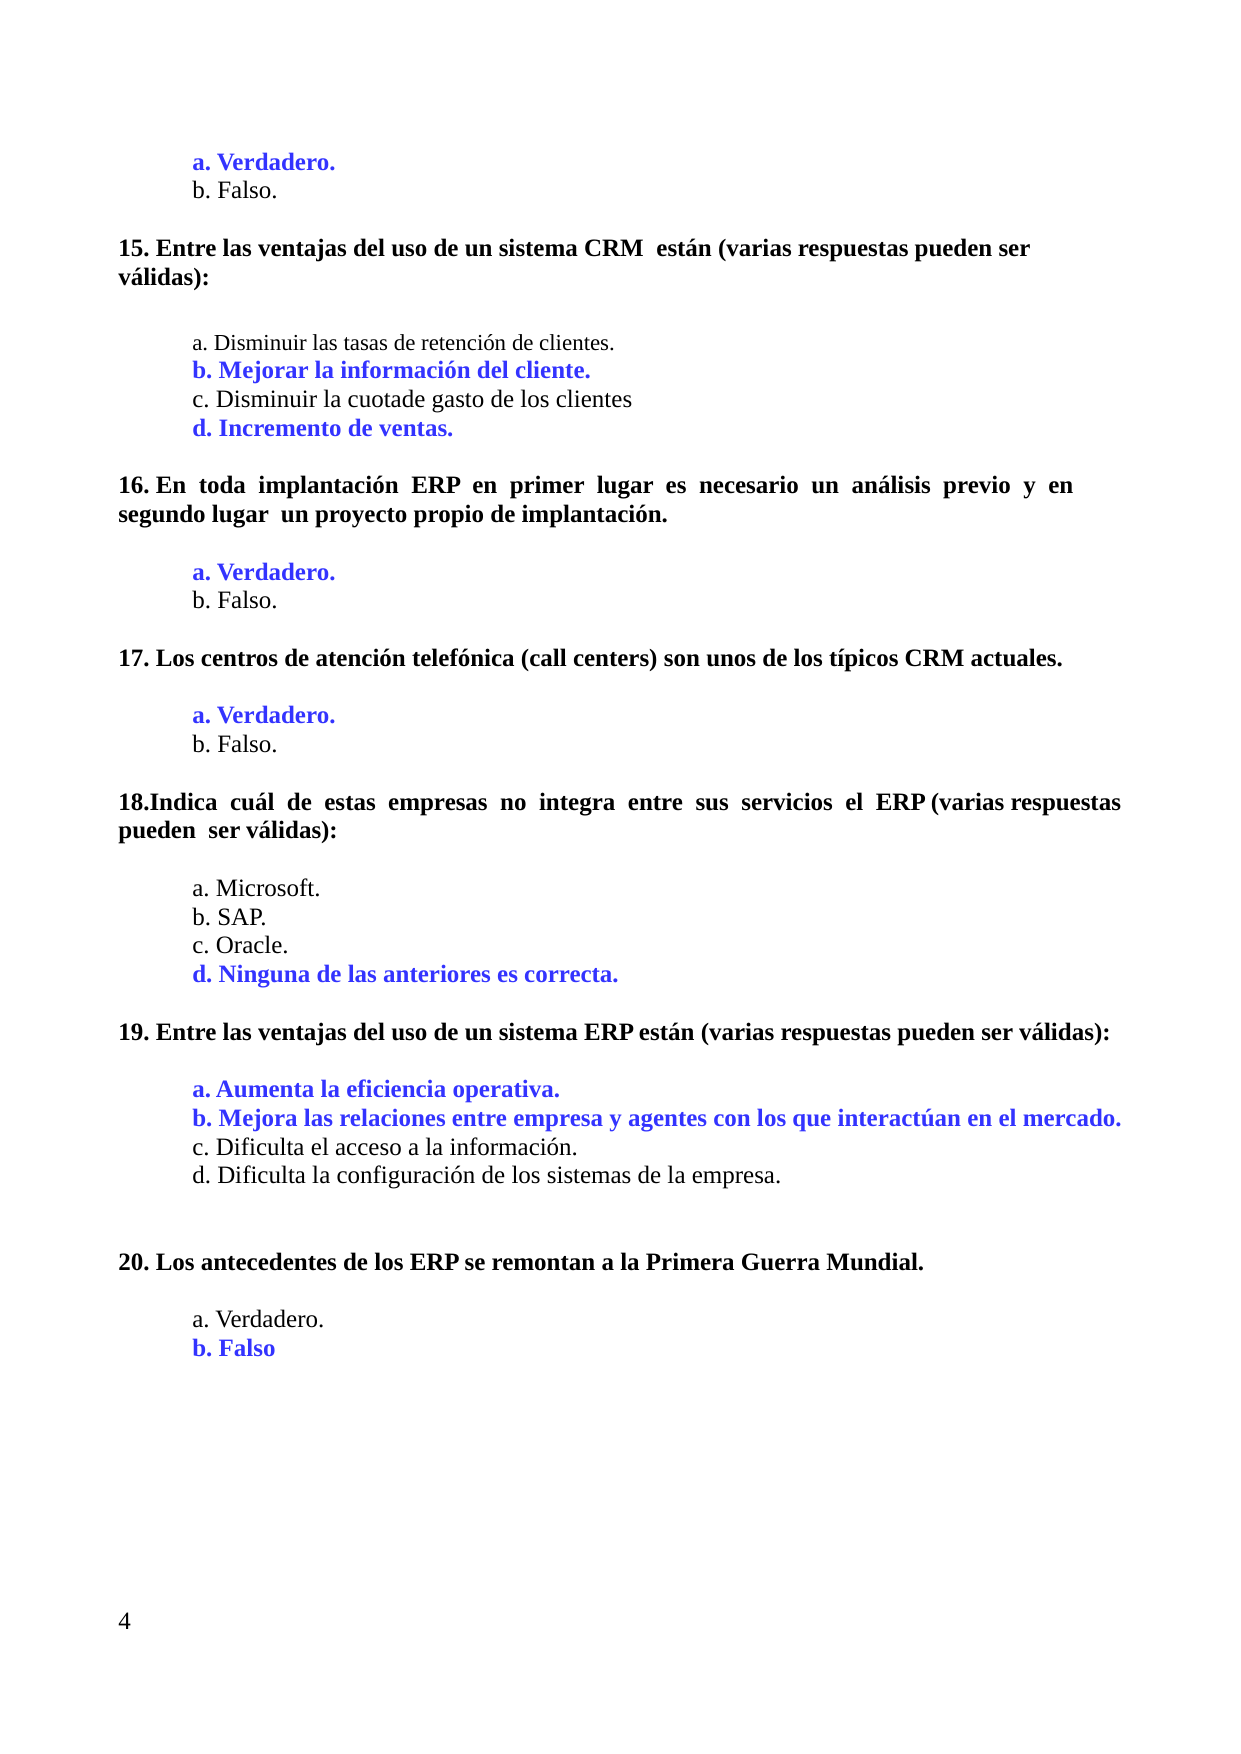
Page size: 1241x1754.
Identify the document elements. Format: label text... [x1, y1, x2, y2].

text 19. Entre las ventajas del uso de un sistema ERP están (varias respuestas pueden ser válidas): [118, 1017, 1122, 1045]
text b. Mejora las relaciones entre empresa y agentes con los que interactúan en el mercado. [118, 1103, 1122, 1132]
text c. Dificulta el acceso a la información. [118, 1132, 1122, 1160]
text c. Oracle. [118, 930, 1122, 959]
text a. Disminuir las tasas de retención de clientes. [118, 329, 1122, 355]
text b. Falso [118, 1333, 1122, 1362]
text a. Verdadero. [118, 557, 1122, 585]
text a. Aumenta la eficiencia operativa. [118, 1074, 1122, 1103]
text 16. En toda implantación ERP en primer lugar es necesario un análisis previo y en segundo lugar un proyecto propio de implantación. [118, 470, 1122, 528]
text d. Dificulta la configuración de los sistemas de la empresa. [118, 1160, 1122, 1189]
text 15. Entre las ventajas del uso de un sistema CRM están (varias respuestas pueden ser válidas): [118, 233, 1122, 291]
text 17. Los centros de atención telefónica (call centers) son unos de los típicos CRM actuales. [118, 643, 1122, 672]
text d. Ninguna de las anteriores es correcta. [118, 959, 1122, 988]
text b. Falso. [118, 729, 1122, 758]
text d. Incremento de ventas. [118, 413, 1122, 442]
text b. SAP. [118, 902, 1122, 930]
text 18.Indica cuál de estas empresas no integra entre sus servicios el ERP (varias respuestas pueden ser válidas): [118, 787, 1122, 844]
text a. Verdadero. [118, 147, 1122, 176]
text a. Microsoft. [118, 873, 1122, 902]
text 20. Los antecedentes de los ERP se remontan a la Primera Guerra Mundial. [118, 1247, 1122, 1275]
text c. Disminuir la cuotade gasto de los clientes [118, 384, 1122, 413]
text b. Falso. [118, 176, 1122, 204]
text b. Falso. [118, 585, 1122, 614]
text a. Verdadero. [118, 1304, 1122, 1333]
text a. Verdadero. [118, 700, 1122, 729]
text b. Mejorar la información del cliente. [118, 355, 1122, 384]
